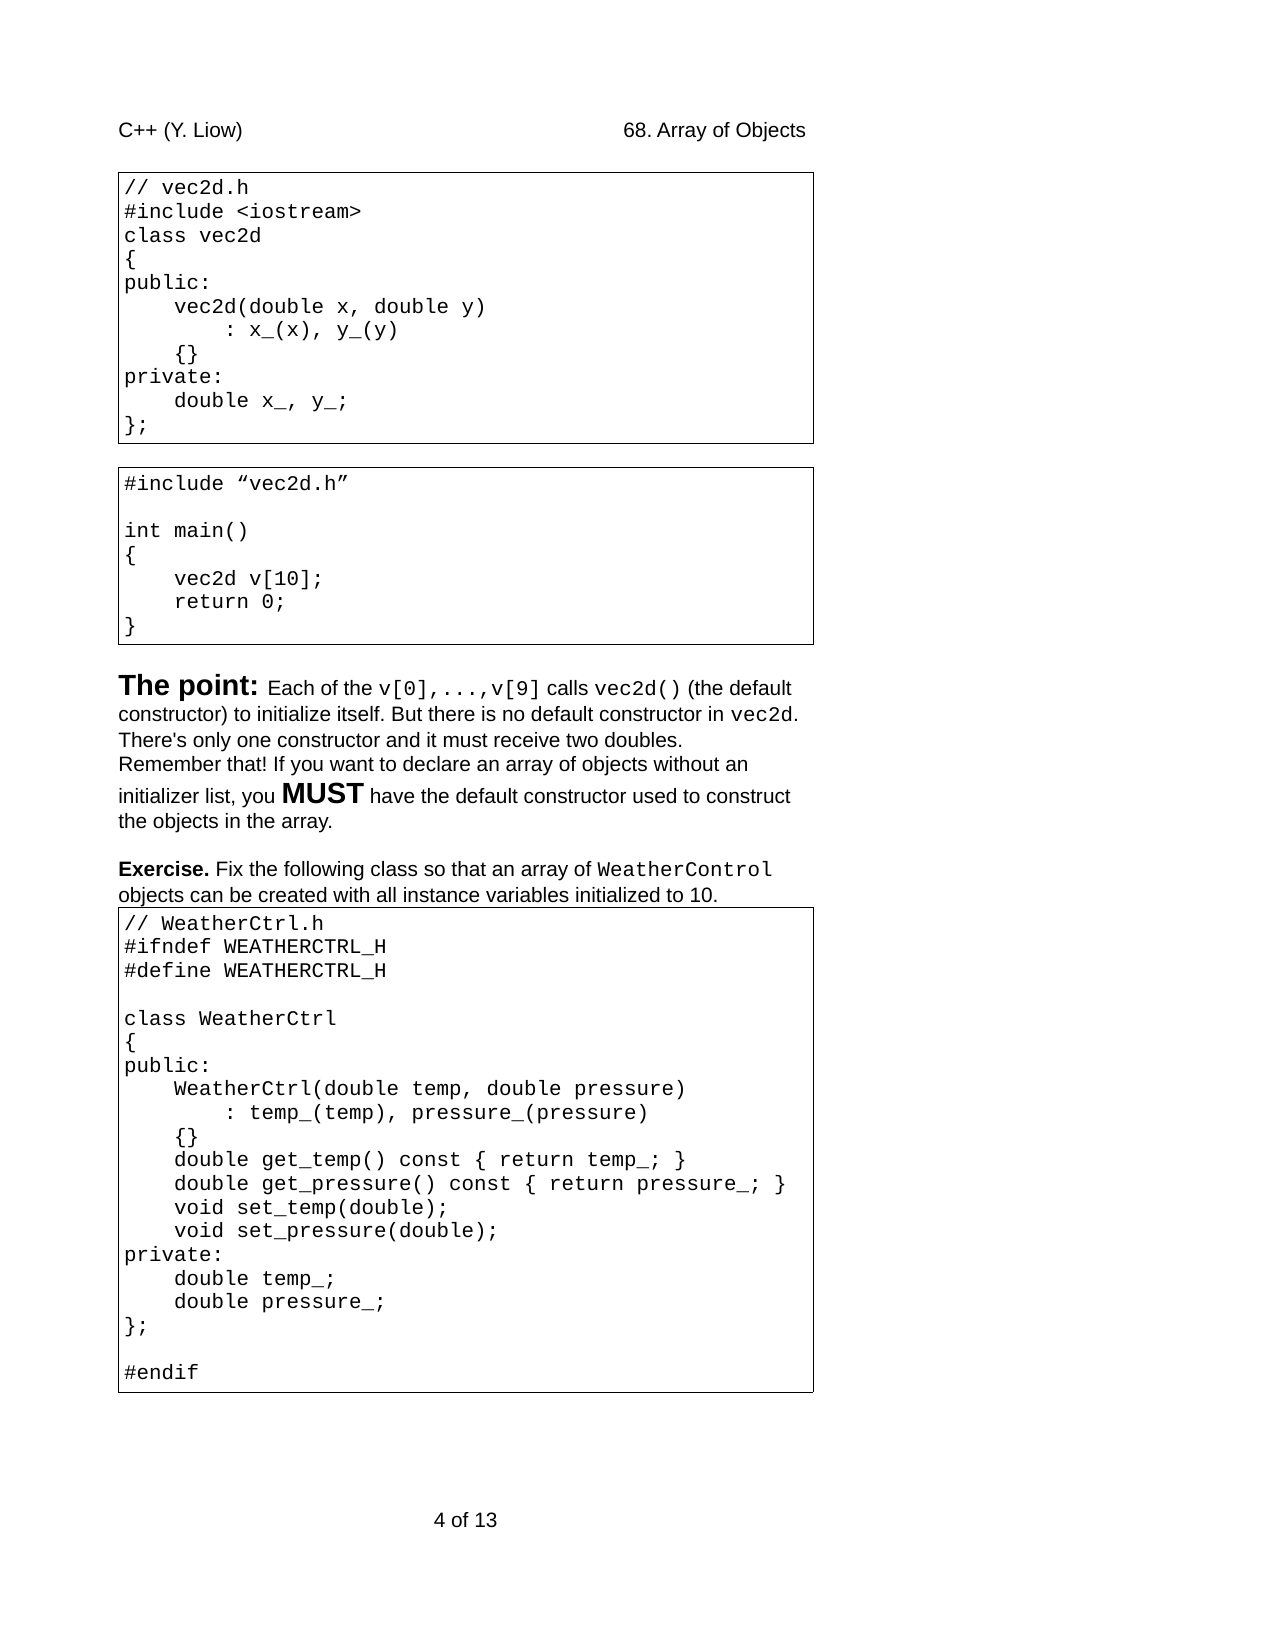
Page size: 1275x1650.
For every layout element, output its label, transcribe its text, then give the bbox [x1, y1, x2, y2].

table_header // vec2d.h #include <iostream> class vec2d { public: vec2d(double x, double y) : x_(x), y_(y) {} private: double x_, y_; }; [119, 173, 813, 443]
table_header // WeatherCtrl.h #ifndef WEATHERCTRL_H #define WEATHERCTRL_H class WeatherCtrl { public: WeatherCtrl(double temp, double pressure) : temp_(temp), pressure_(pressure) {} double get_temp() const { return temp_; } double get_pressure() const { return pressure_; } void set_temp(double); void set_pressure(double); private: double temp_; double pressure_; }; #endif [119, 908, 813, 1392]
text Remember that! If you want to declare an array of objects without an initializer list, you MUST have the default constructor used to construct the objects in the array. [118, 752, 813, 833]
text The point: Each of the v[0],...,v[9] calls vec2d() (the default constructor) to initialize itself. But there is no default constructor in vec2d. There's only one constructor and it must receive two doubles. [118, 668, 813, 752]
text Exercise. Fix the following class so that an array of WeatherControl objects can be created with all instance variables initialized to 10. [118, 857, 813, 907]
table_header #include “vec2d.h” int main() { vec2d v[10]; return 0; } [119, 468, 813, 644]
